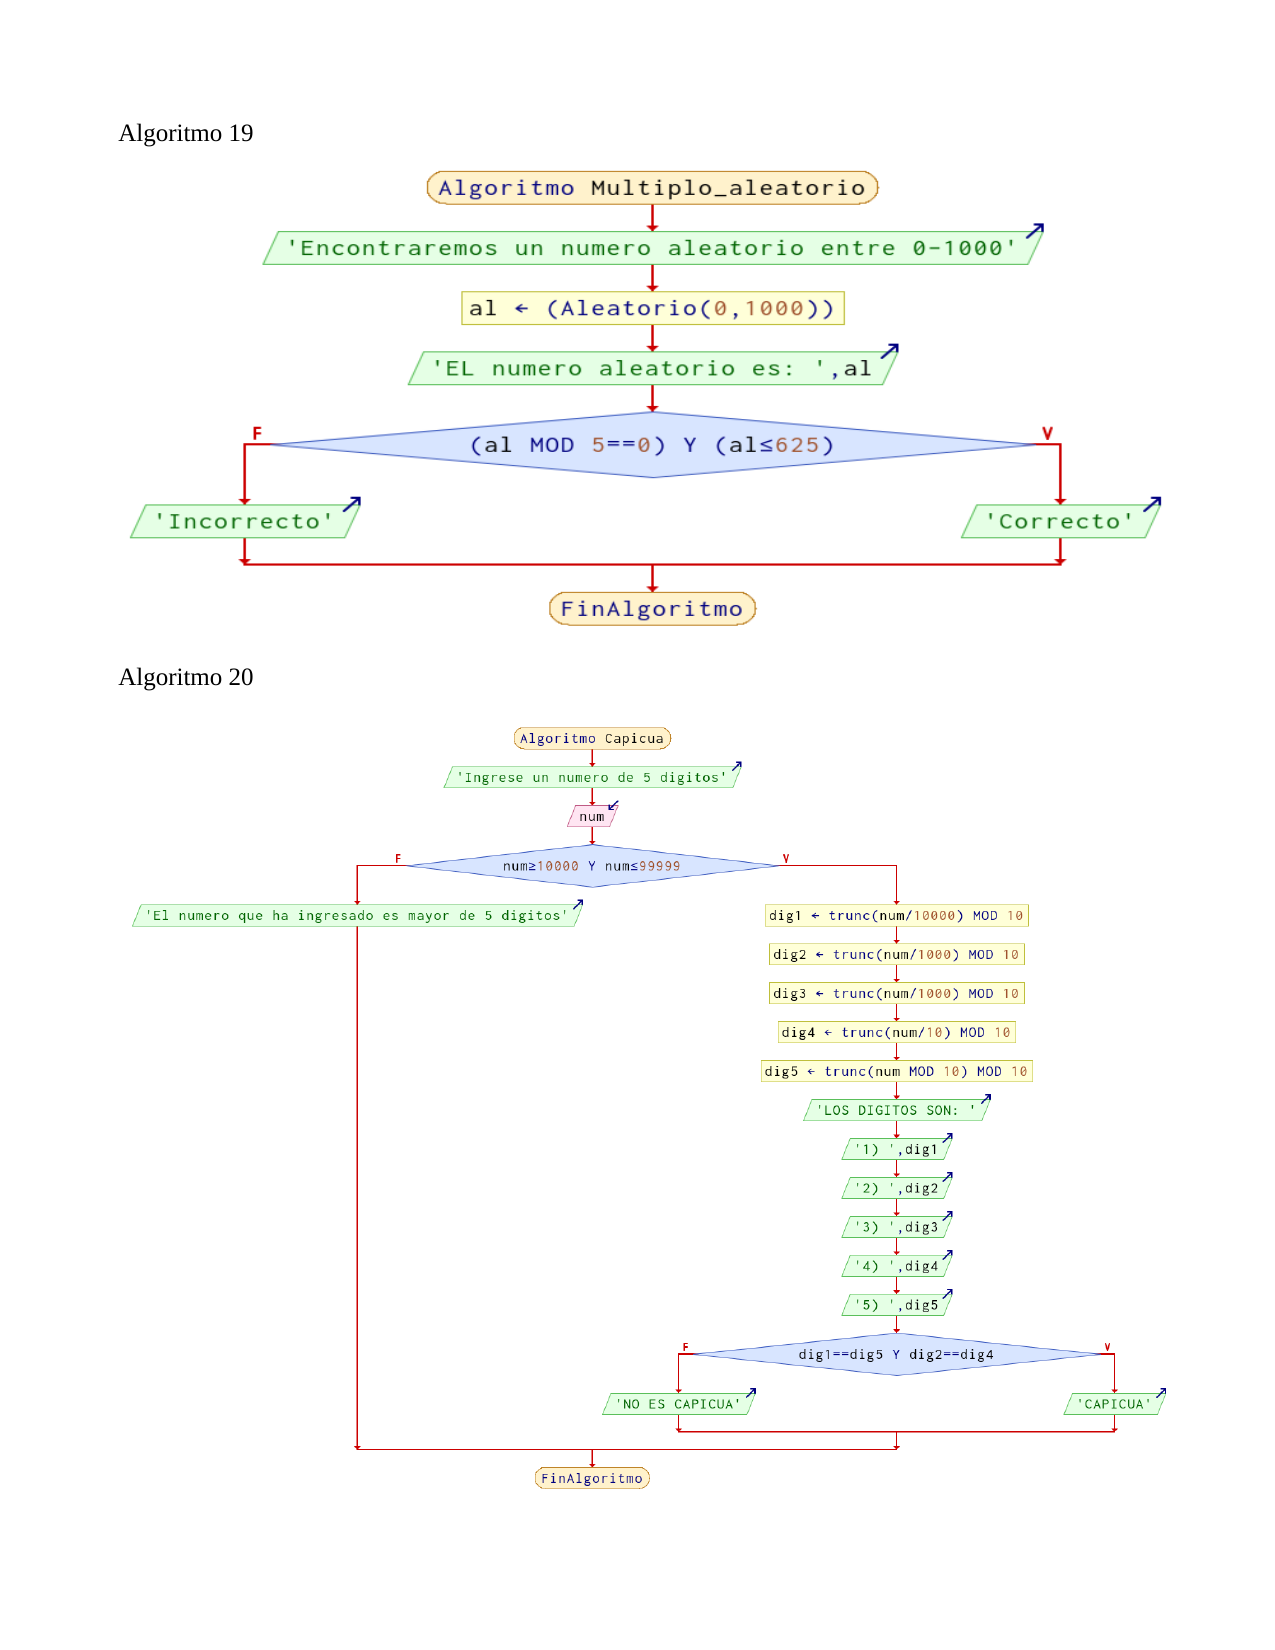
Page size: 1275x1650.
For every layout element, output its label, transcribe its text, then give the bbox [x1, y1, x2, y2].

text Algoritmo 20 [118, 147, 1157, 691]
picture [126, 161, 1165, 663]
text Algoritmo 19 [118, 118, 1157, 147]
picture [129, 720, 1168, 1513]
